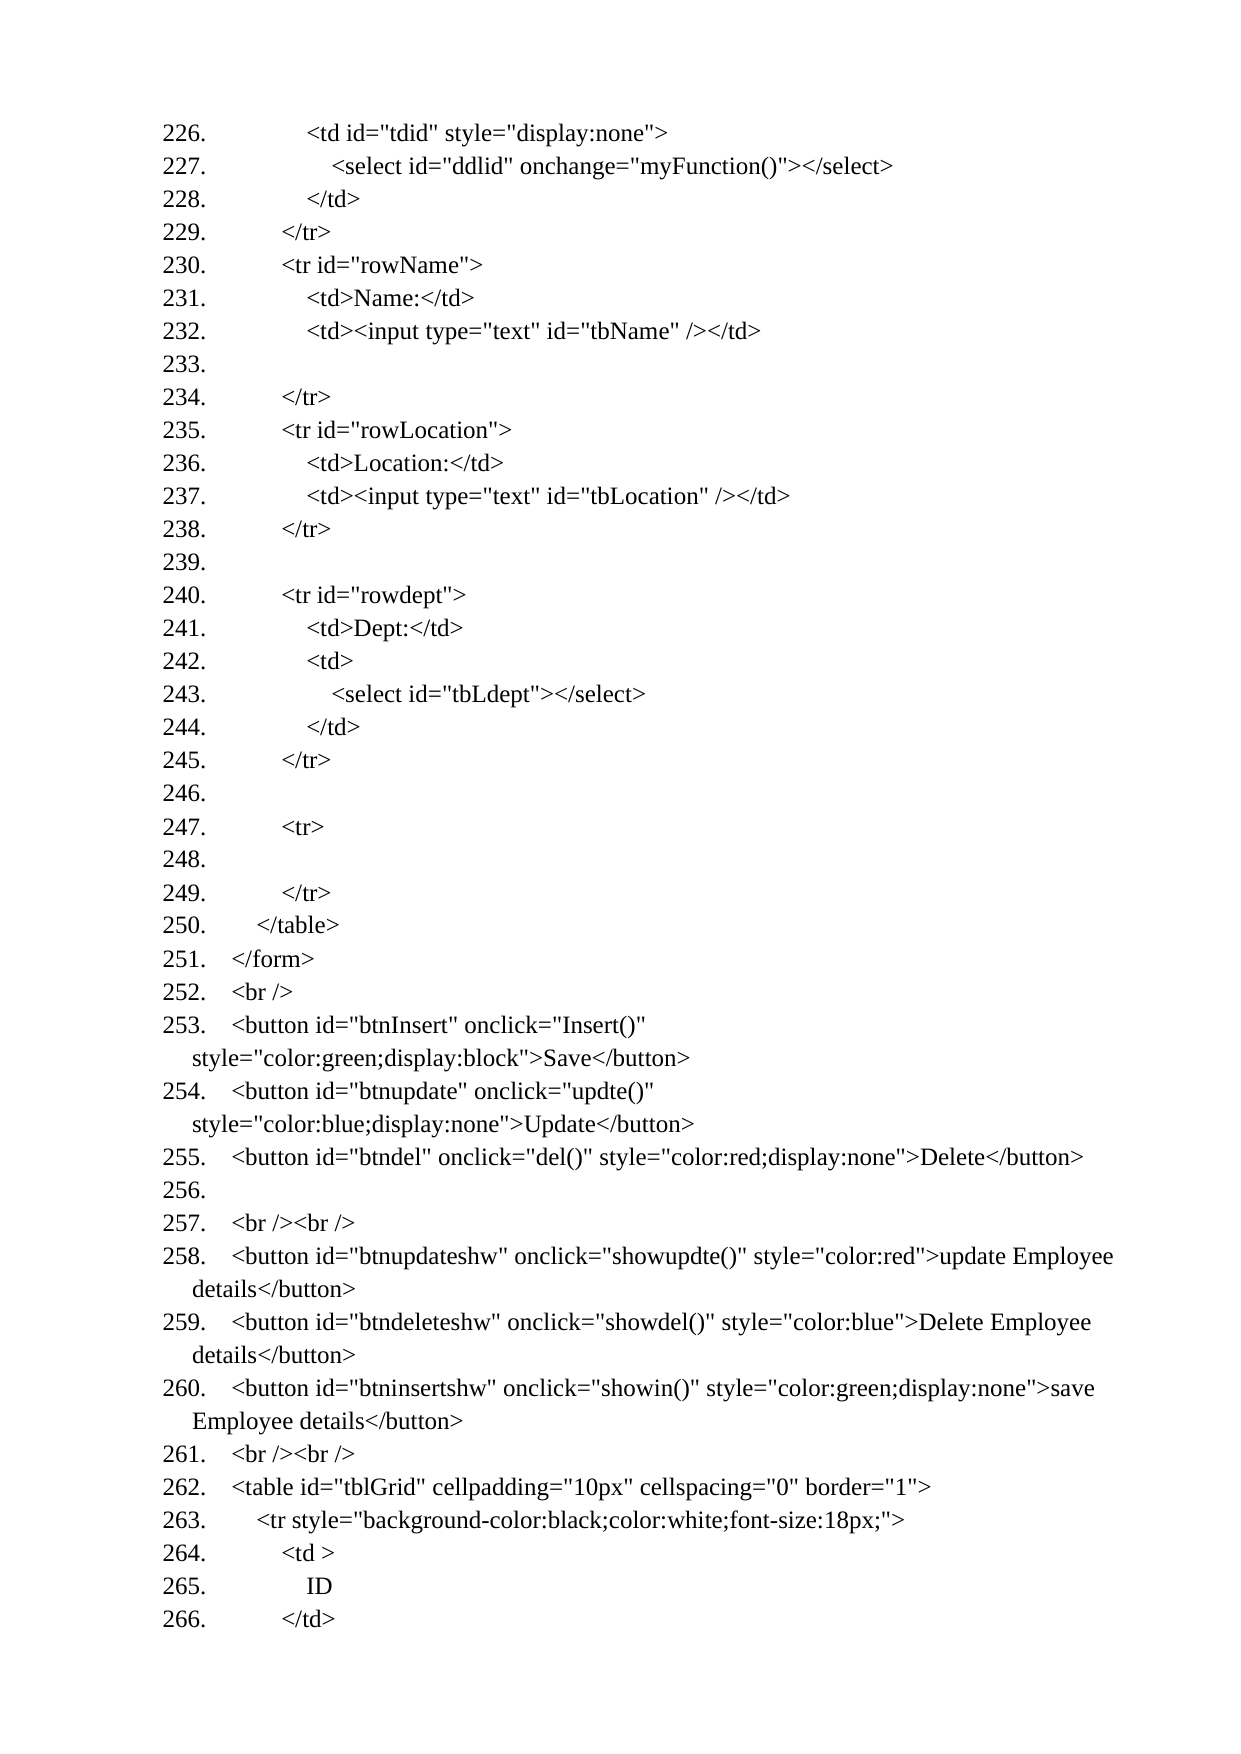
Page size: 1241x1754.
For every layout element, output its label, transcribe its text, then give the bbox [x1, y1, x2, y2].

list </tr> [162, 746, 1122, 774]
list <button id="btndel" onclick="del()" style="color:red;display:none">Delete</button> [162, 1142, 1122, 1171]
list <button id="btnupdateshw" onclick="showupdte()" style="color:red">update Employee details</button> [162, 1241, 1122, 1303]
list </form> [162, 944, 1122, 972]
list <button id="btninsertshw" onclick="showin()" style="color:green;display:none">save Employee details</button> [162, 1373, 1122, 1435]
list </tr> [162, 878, 1122, 906]
list <td> [162, 646, 1122, 675]
list <br /><br /> [162, 1439, 1122, 1468]
list <td>Name:</td> [162, 283, 1122, 312]
list <td>Location:</td> [162, 448, 1122, 477]
list </td> [162, 184, 1122, 213]
list </td> [162, 1604, 1122, 1633]
list <button id="btndeleteshw" onclick="showdel()" style="color:blue">Delete Employee details</button> [162, 1307, 1122, 1369]
list <td>Dept:</td> [162, 613, 1122, 642]
list <tr id="rowName"> [162, 250, 1122, 279]
list <select id="ddlid" onchange="myFunction()"></select> [162, 151, 1122, 180]
list <td><input type="text" id="tbLocation" /></td> [162, 481, 1122, 510]
list <tr style="background-color:black;color:white;font-size:18px;"> [162, 1505, 1122, 1534]
list <tr> [162, 812, 1122, 840]
list <button id="btnupdate" onclick="updte()" style="color:blue;display:none">Update</button> [162, 1076, 1122, 1137]
list ID [162, 1571, 1122, 1600]
list <tr id="rowdept"> [162, 580, 1122, 609]
list </tr> [162, 514, 1122, 543]
list <br /> [162, 977, 1122, 1005]
list <td id="tdid" style="display:none"> [162, 118, 1122, 147]
list <br /><br /> [162, 1208, 1122, 1237]
list <select id="tbLdept"></select> [162, 679, 1122, 708]
list <button id="btnInsert" onclick="Insert()" style="color:green;display:block">Save</button> [162, 1010, 1122, 1071]
list </td> [162, 712, 1122, 741]
list </tr> [162, 382, 1122, 411]
list <tr id="rowLocation"> [162, 415, 1122, 444]
list </tr> [162, 217, 1122, 246]
list </table> [162, 911, 1122, 939]
list <td > [162, 1538, 1122, 1567]
list <table id="tblGrid" cellpadding="10px" cellspacing="0" border="1"> [162, 1472, 1122, 1501]
list <td><input type="text" id="tbName" /></td> [162, 316, 1122, 345]
